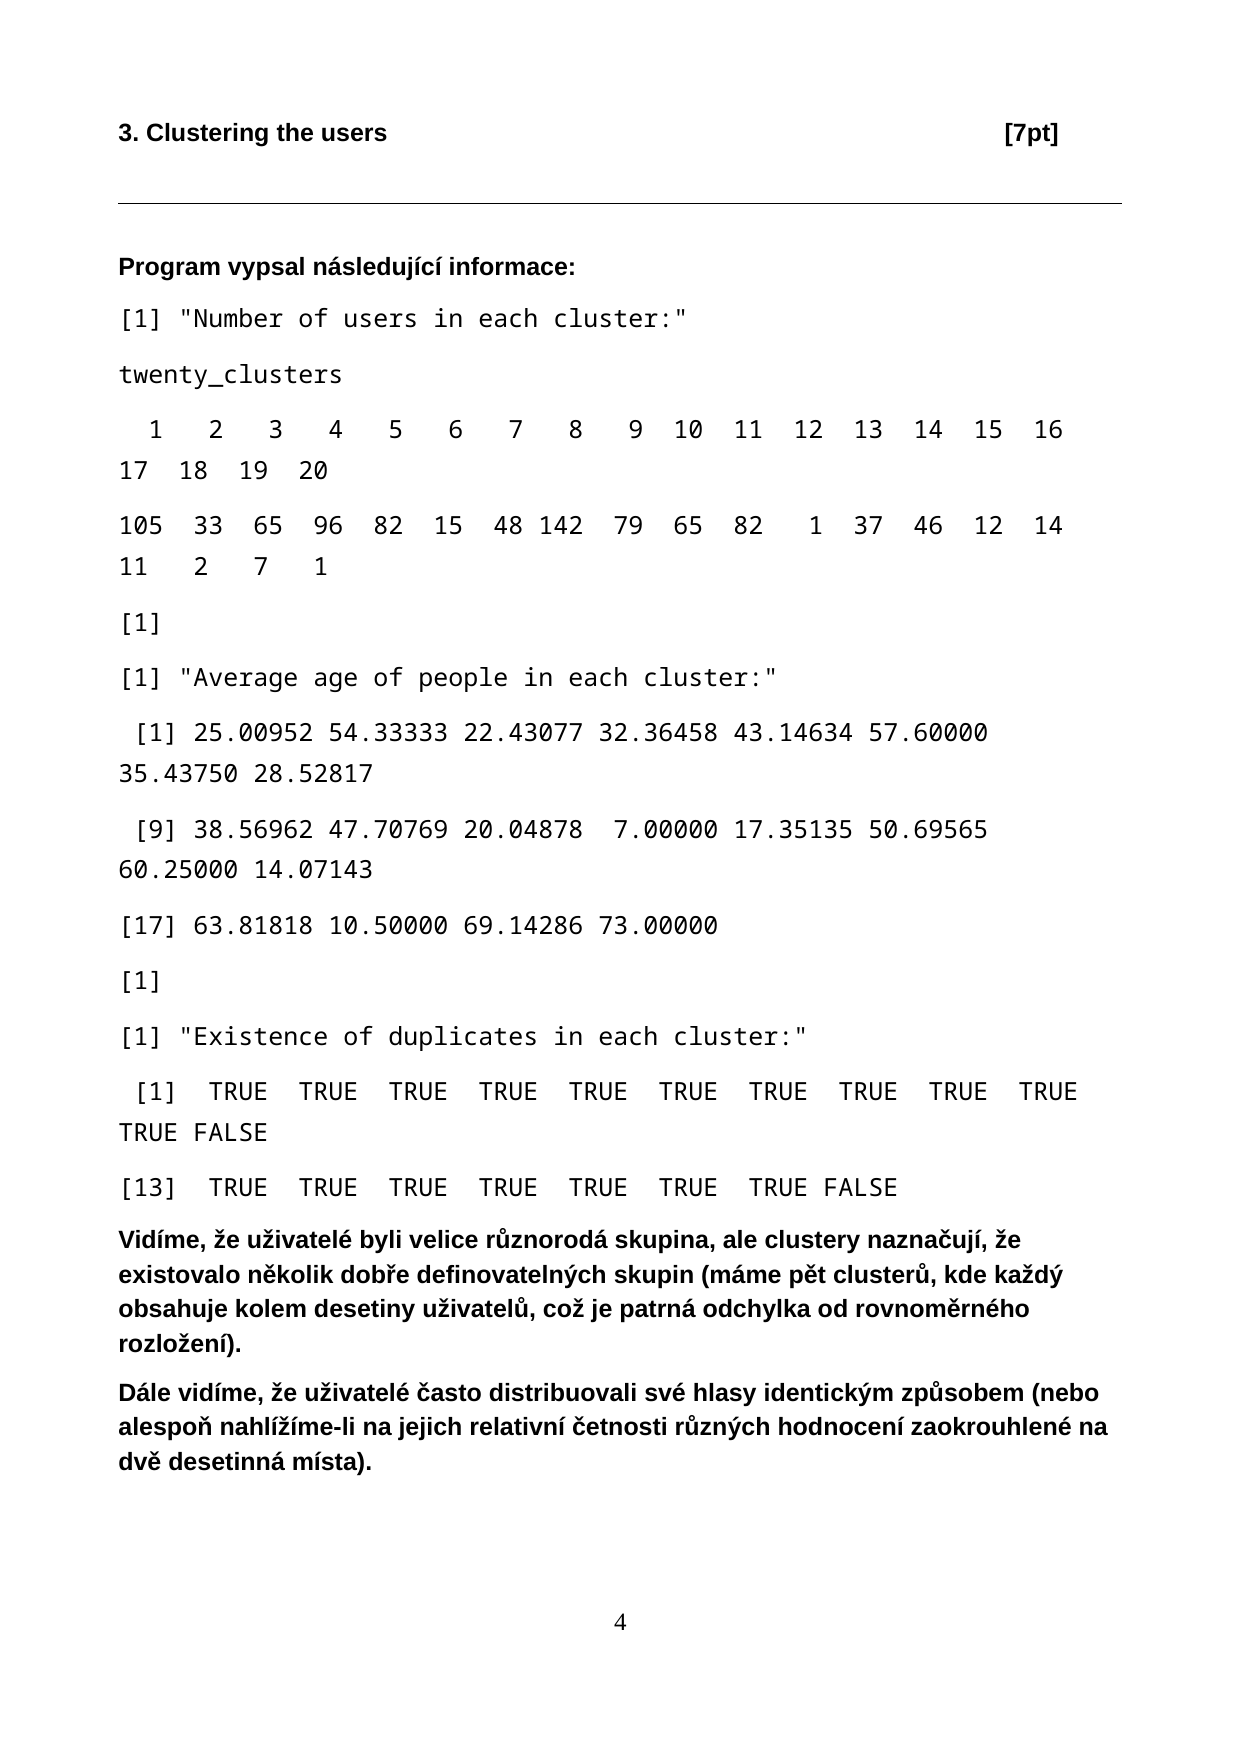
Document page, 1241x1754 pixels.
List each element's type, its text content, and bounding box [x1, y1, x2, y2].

text [1] 25.00952 54.33333 22.43077 32.36458 43.14634 57.60000 35.43750 28.52817 [118, 715, 1122, 790]
text [1] "Existence of duplicates in each cluster:" [118, 1018, 1122, 1052]
text [1] "Number of users in each cluster:" [118, 301, 1122, 335]
text [1] [118, 963, 1122, 997]
text Program vypsal následující informace: [118, 252, 1122, 281]
text [13] TRUE TRUE TRUE TRUE TRUE TRUE TRUE FALSE [118, 1170, 1122, 1204]
text Dále vidíme, že uživatelé často distribuovali své hlasy identickým způsobem (nebo alespoň nahlížíme-li na jejich relativní četnosti různých hodnocení zaokrouhlené na dvě desetinná místa). [118, 1378, 1122, 1476]
text Vidíme, že uživatelé byli velice různorodá skupina, ale clustery naznačují, že existovalo několik dobře definovatelných skupin (máme pět clusterů, kde každý obsahuje kolem desetiny uživatelů, což je patrná odchylka od rovnoměrného rozložení). [118, 1225, 1122, 1358]
text [1] [118, 604, 1122, 638]
text 105 33 65 96 82 15 48 142 79 65 82 1 37 46 12 14 11 2 7 1 [118, 508, 1122, 583]
text 1 2 3 4 5 6 7 8 9 10 11 12 13 14 15 16 17 18 19 20 [118, 412, 1122, 487]
text [1] "Average age of people in each cluster:" [118, 659, 1122, 694]
text [1] TRUE TRUE TRUE TRUE TRUE TRUE TRUE TRUE TRUE TRUE TRUE FALSE [118, 1074, 1122, 1149]
text [17] 63.81818 10.50000 69.14286 73.00000 [118, 907, 1122, 942]
text 3. Clustering the users [7pt] [118, 118, 1122, 147]
text [9] 38.56962 47.70769 20.04878 7.00000 17.35135 50.69565 60.25000 14.07143 [118, 811, 1122, 886]
text twenty_clusters [118, 356, 1122, 390]
